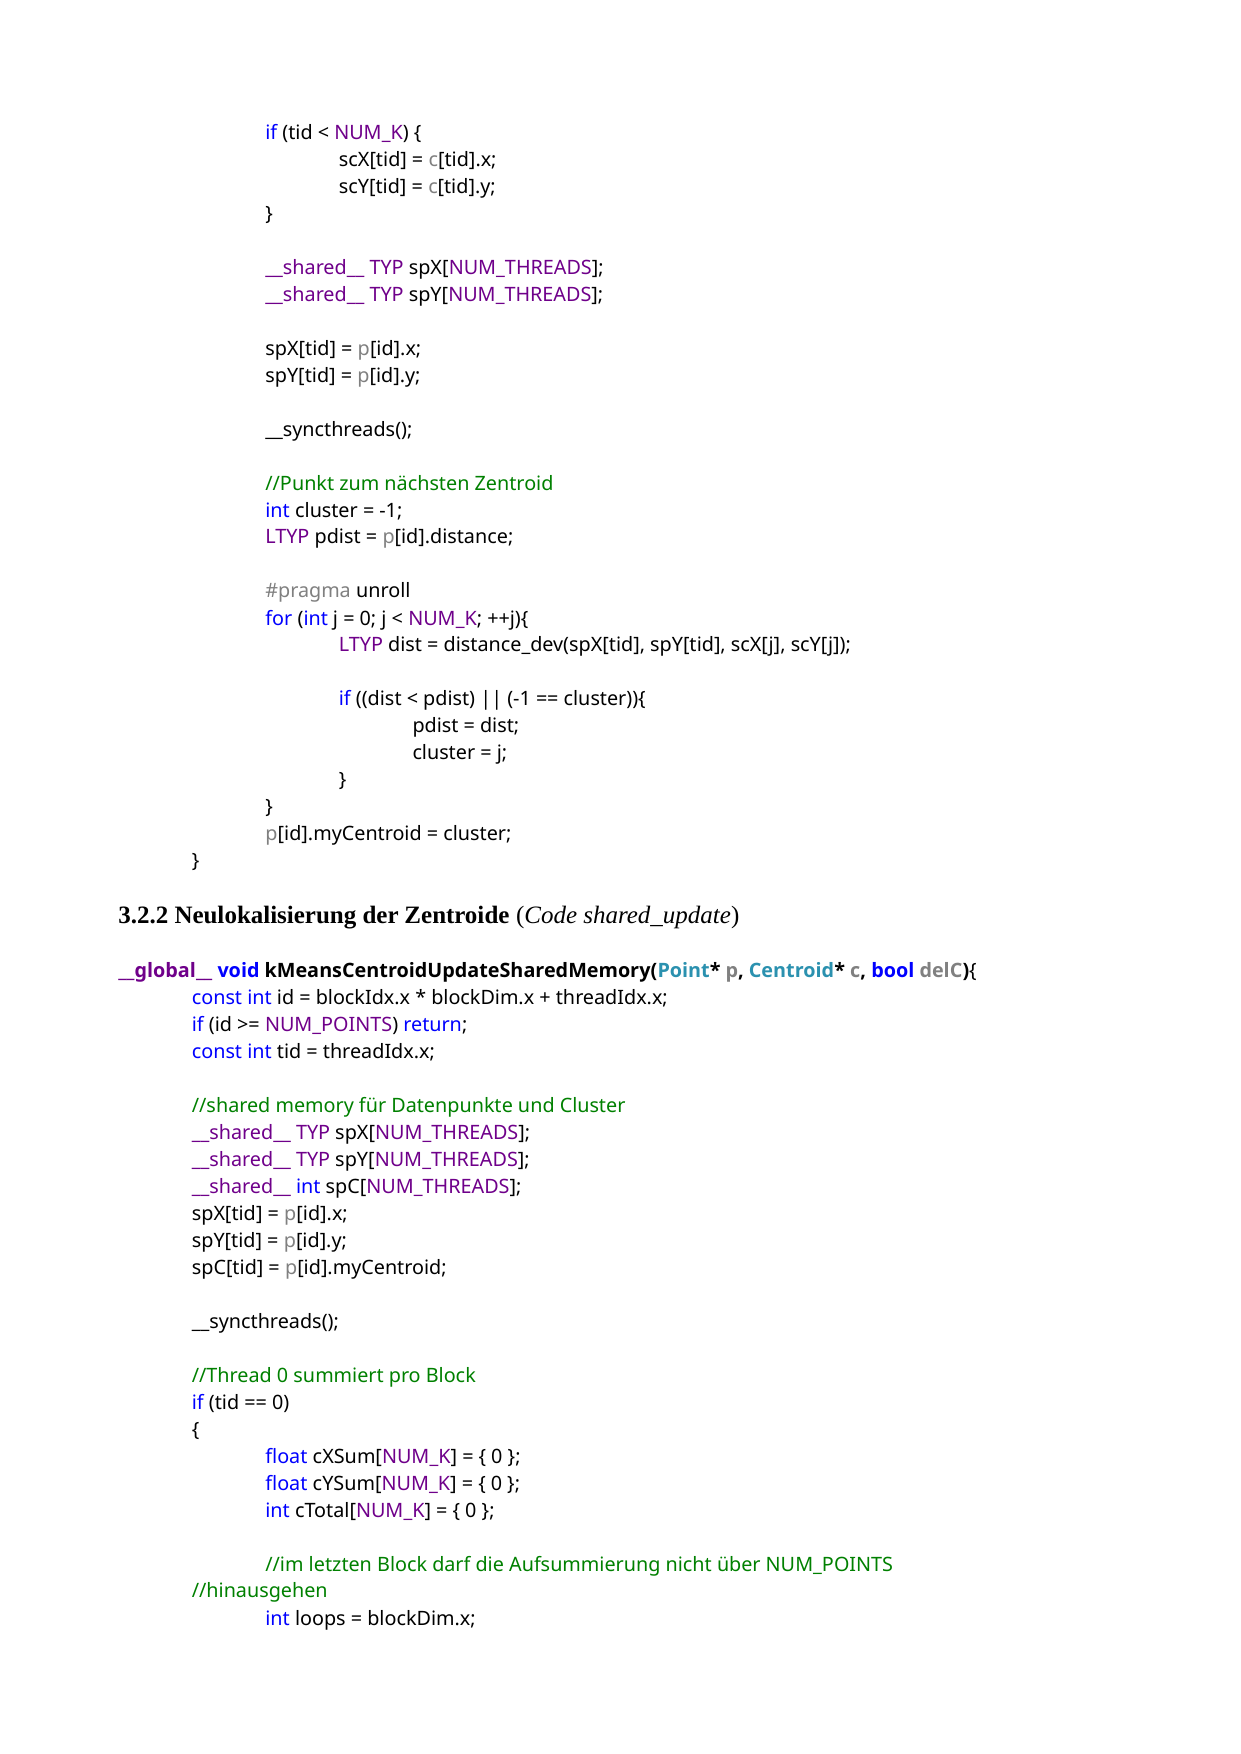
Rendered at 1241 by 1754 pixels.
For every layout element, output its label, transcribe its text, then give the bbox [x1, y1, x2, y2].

text spY[tid] = p[id].y; [118, 361, 1122, 388]
text int loops = blockDim.x; [118, 1604, 1122, 1631]
text if (tid < NUM_K) { [118, 118, 1122, 145]
text int cluster = -1; [118, 496, 1122, 523]
text pdist = dist; [118, 712, 1122, 739]
text //im letzten Block darf die Aufsummierung nicht über NUM_POINTS //hinausgehen [118, 1550, 1122, 1604]
text spY[tid] = p[id].y; [118, 1226, 1122, 1253]
text float cXSum[NUM_K] = { 0 }; [118, 1442, 1122, 1469]
text LTYP dist = distance_dev(spX[tid], spY[tid], scX[j], scY[j]); [118, 631, 1122, 658]
text scX[tid] = c[tid].x; [118, 145, 1122, 172]
text } [118, 847, 1122, 873]
text int cTotal[NUM_K] = { 0 }; [118, 1496, 1122, 1523]
text //Punkt zum nächsten Zentroid [118, 469, 1122, 496]
text spX[tid] = p[id].x; [118, 1199, 1122, 1226]
text if (id >= NUM_POINTS) return; [118, 1010, 1122, 1037]
text } [118, 793, 1122, 819]
text if ((dist < pdist) || (-1 == cluster)){ [118, 685, 1122, 712]
text spX[tid] = p[id].x; [118, 334, 1122, 361]
text __syncthreads(); [118, 1307, 1122, 1334]
text #pragma unroll [118, 577, 1122, 604]
text scY[tid] = c[tid].y; [118, 172, 1122, 199]
text __shared__ TYP spY[NUM_THREADS]; [118, 280, 1122, 307]
text spC[tid] = p[id].myCentroid; [118, 1253, 1122, 1280]
text { [118, 1415, 1122, 1442]
text if (tid == 0) [118, 1388, 1122, 1415]
text LTYP pdist = p[id].distance; [118, 523, 1122, 550]
text for (int j = 0; j < NUM_K; ++j){ [118, 604, 1122, 631]
text __shared__ TYP spX[NUM_THREADS]; [118, 1118, 1122, 1145]
text __shared__ TYP spX[NUM_THREADS]; [118, 253, 1122, 280]
text __shared__ int spC[NUM_THREADS]; [118, 1172, 1122, 1199]
text 3.2.2 Neulokalisierung der Zentroide (Code shared_update) [118, 901, 1122, 929]
text float cYSum[NUM_K] = { 0 }; [118, 1469, 1122, 1496]
text cluster = j; [118, 739, 1122, 766]
text } [118, 766, 1122, 793]
text //Thread 0 summiert pro Block [118, 1361, 1122, 1388]
text __shared__ TYP spY[NUM_THREADS]; [118, 1145, 1122, 1172]
text __global__ void kMeansCentroidUpdateSharedMemory(Point* p, Centroid* c, bool delC){ [118, 956, 1122, 983]
text //shared memory für Datenpunkte und Cluster [118, 1091, 1122, 1118]
text const int tid = threadIdx.x; [118, 1037, 1122, 1064]
text p[id].myCentroid = cluster; [118, 819, 1122, 847]
text } [118, 199, 1122, 226]
text __syncthreads(); [118, 415, 1122, 442]
text const int id = blockIdx.x * blockDim.x + threadIdx.x; [118, 983, 1122, 1010]
